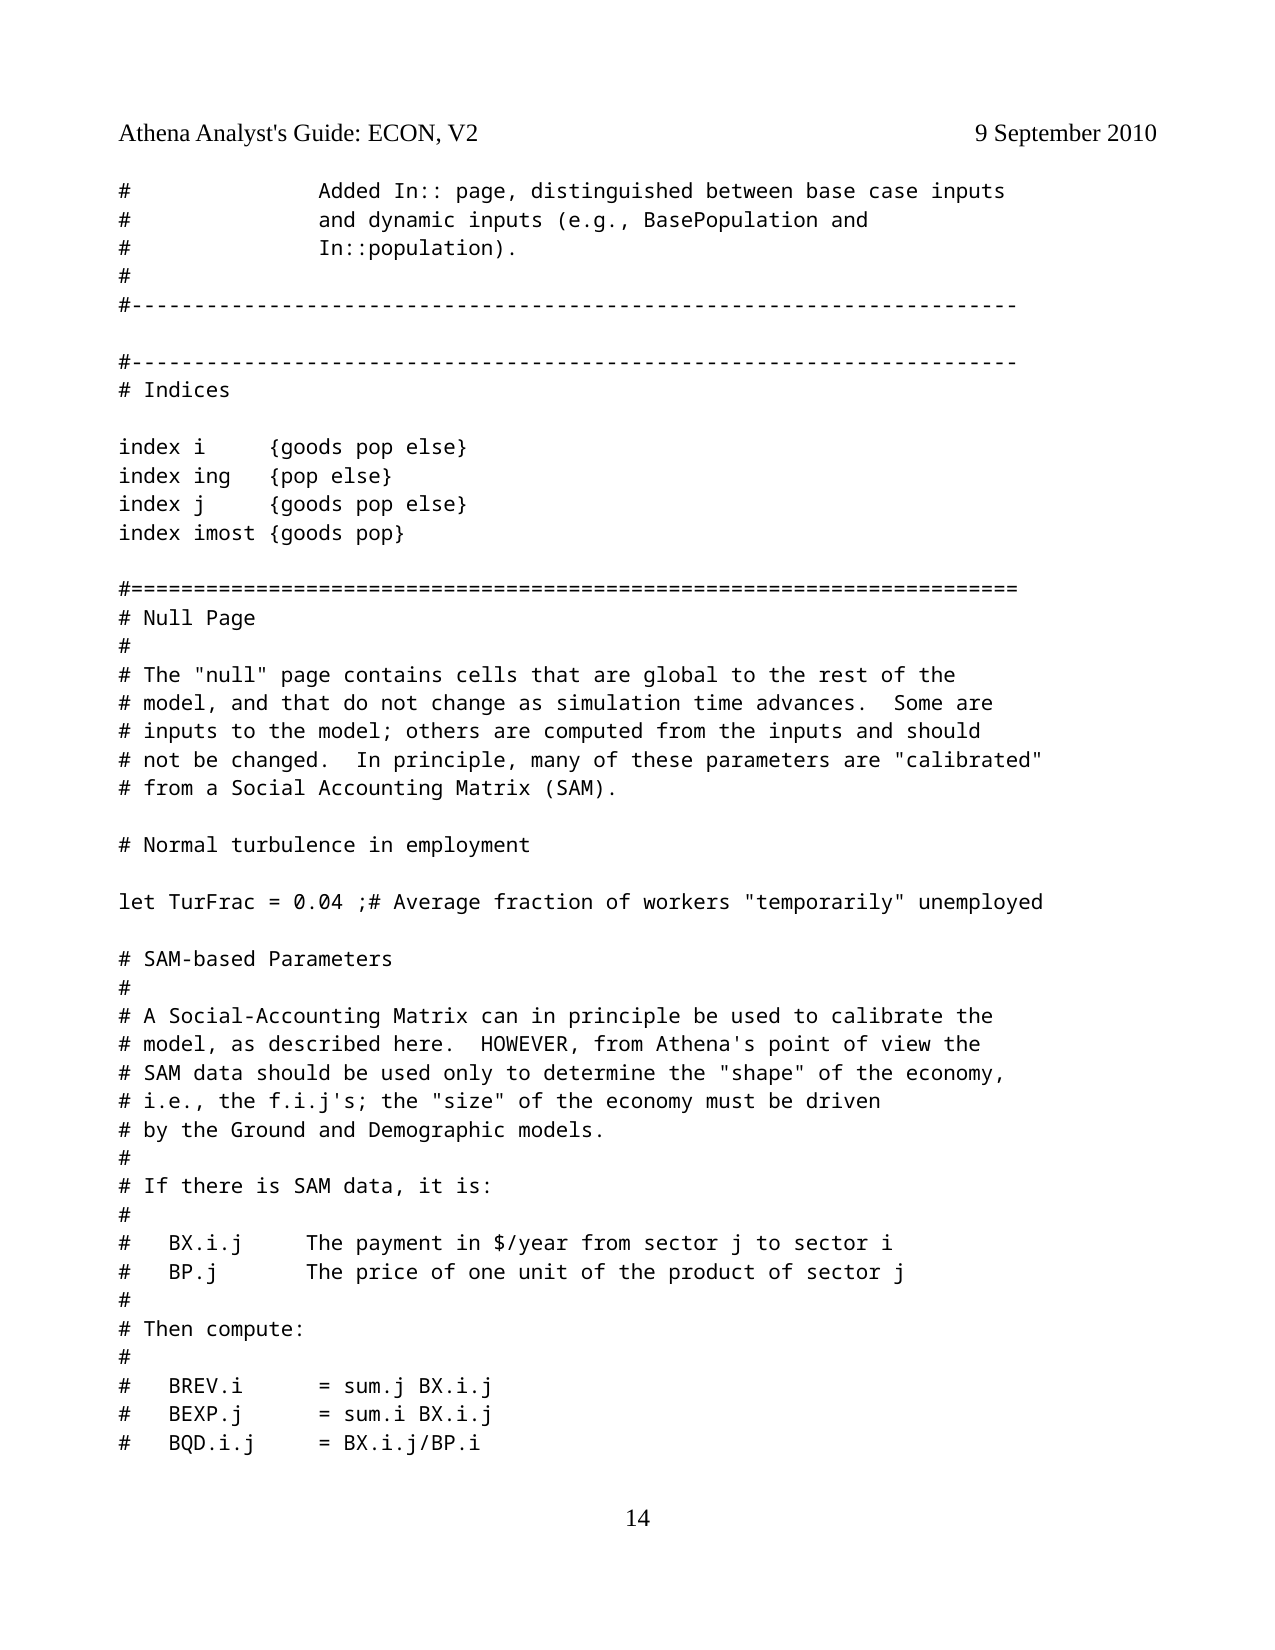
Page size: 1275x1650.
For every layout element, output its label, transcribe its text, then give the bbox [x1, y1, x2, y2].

text index j {goods pop else} [118, 489, 1157, 518]
text let TurFrac = 0.04 ;# Average fraction of workers "temporarily" unemployed [118, 887, 1157, 916]
text # i.e., the f.i.j's; the "size" of the economy must be driven [118, 1086, 1157, 1115]
text index ing {pop else} [118, 461, 1157, 489]
text # BP.j The price of one unit of the product of sector j [118, 1257, 1157, 1285]
text # model, and that do not change as simulation time advances. Some are [118, 688, 1157, 717]
text # [118, 1143, 1157, 1172]
text # Then compute: [118, 1314, 1157, 1342]
text # SAM data should be used only to determine the "shape" of the economy, [118, 1058, 1157, 1086]
text # Null Page [118, 603, 1157, 631]
text # BX.i.j The payment in $/year from sector j to sector i [118, 1228, 1157, 1257]
text # Indices [118, 375, 1157, 404]
text # inputs to the model; others are computed from the inputs and should [118, 717, 1157, 745]
text # [118, 1285, 1157, 1314]
text # The "null" page contains cells that are global to the rest of the [118, 660, 1157, 688]
text #----------------------------------------------------------------------- [118, 290, 1157, 318]
text # [118, 631, 1157, 660]
text # SAM-based Parameters [118, 944, 1157, 973]
text # In::population). [118, 233, 1157, 262]
text # BQD.i.j = BX.i.j/BP.i [118, 1428, 1157, 1456]
text # If there is SAM data, it is: [118, 1172, 1157, 1200]
text # from a Social Accounting Matrix (SAM). [118, 773, 1157, 802]
text # by the Ground and Demographic models. [118, 1115, 1157, 1143]
text #----------------------------------------------------------------------- [118, 347, 1157, 375]
text # A Social-Accounting Matrix can in principle be used to calibrate the [118, 1001, 1157, 1029]
text # Added In:: page, distinguished between base case inputs [118, 176, 1157, 205]
text index i {goods pop else} [118, 432, 1157, 461]
text # and dynamic inputs (e.g., BasePopulation and [118, 205, 1157, 233]
text # [118, 973, 1157, 1001]
text # [118, 1342, 1157, 1371]
text # BEXP.j = sum.i BX.i.j [118, 1399, 1157, 1428]
text #======================================================================= [118, 574, 1157, 603]
text # [118, 1200, 1157, 1228]
text # not be changed. In principle, many of these parameters are "calibrated" [118, 745, 1157, 773]
text index imost {goods pop} [118, 518, 1157, 546]
text # model, as described here. HOWEVER, from Athena's point of view the [118, 1029, 1157, 1058]
text # [118, 262, 1157, 290]
text # Normal turbulence in employment [118, 830, 1157, 859]
text # BREV.i = sum.j BX.i.j [118, 1371, 1157, 1399]
